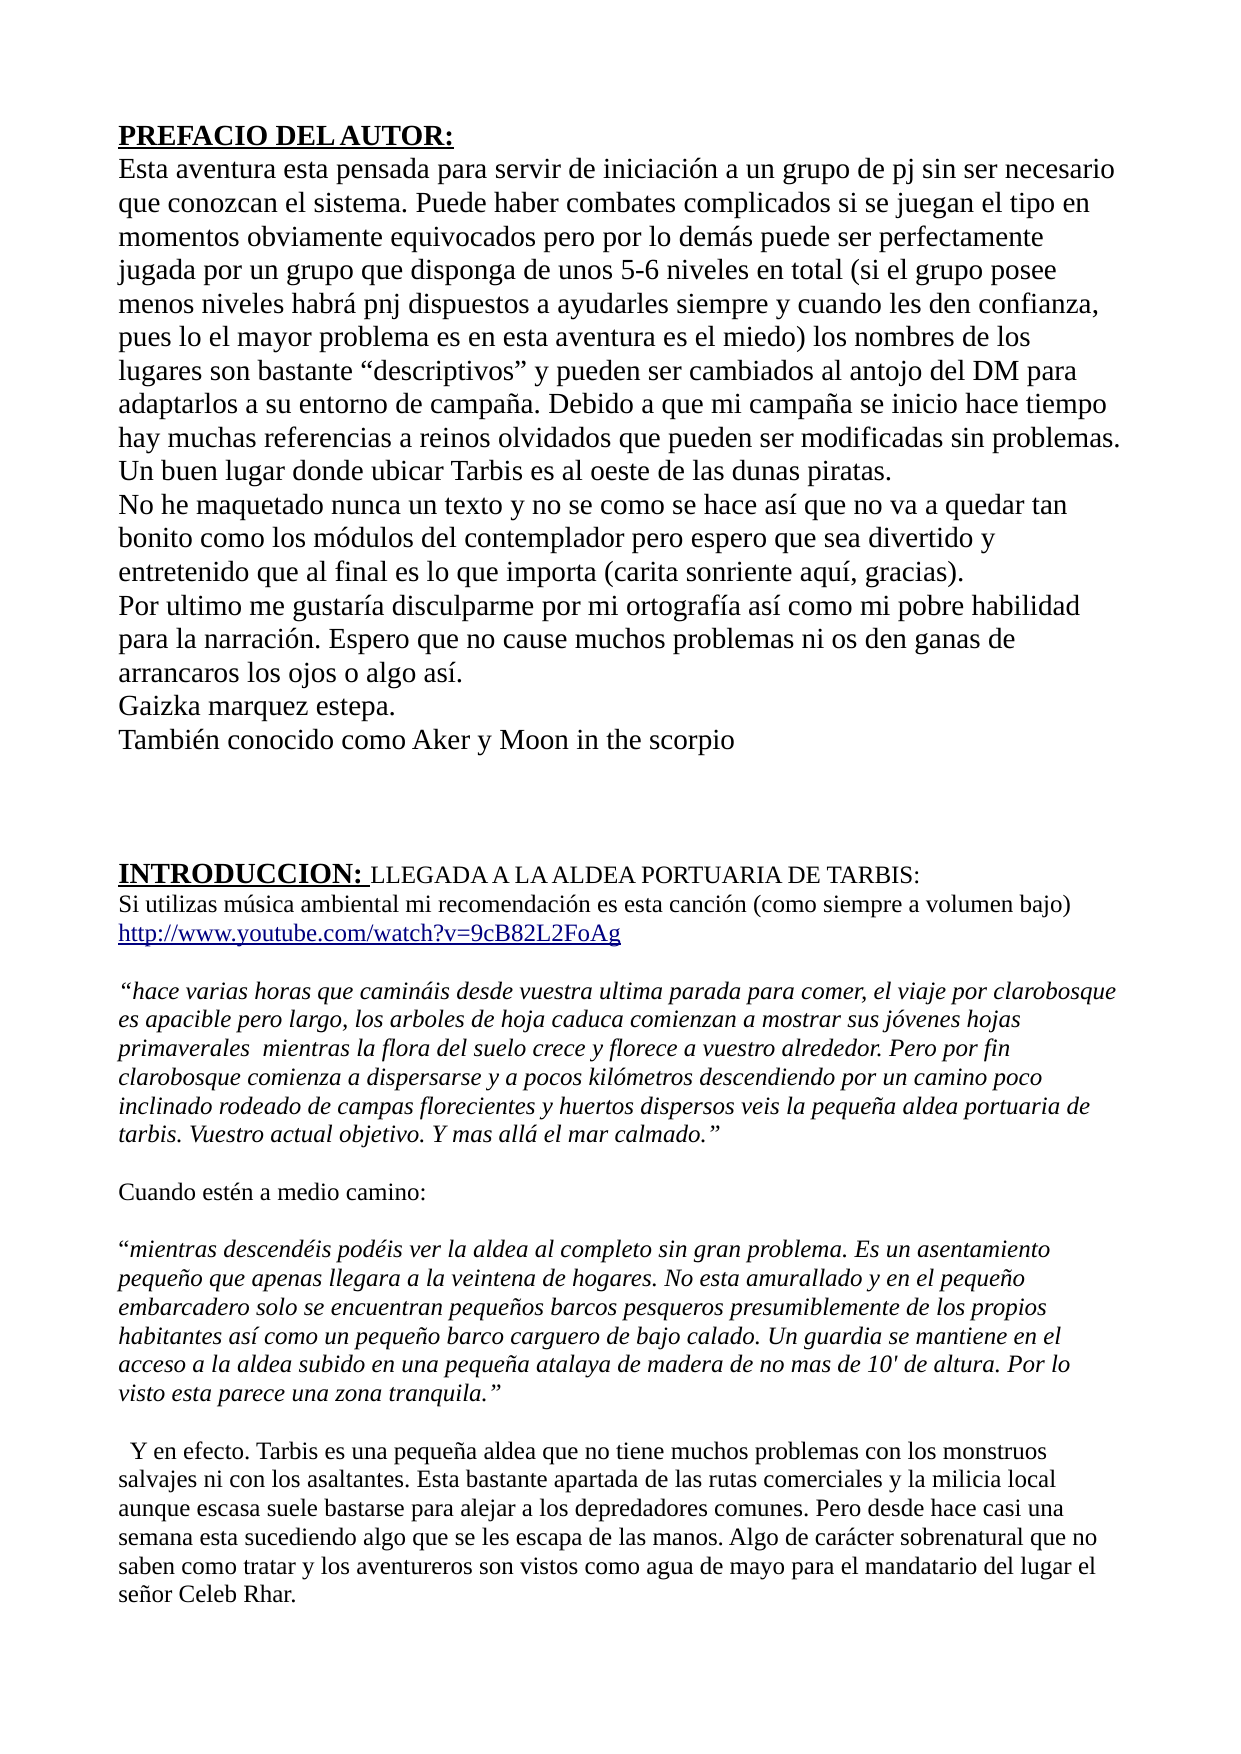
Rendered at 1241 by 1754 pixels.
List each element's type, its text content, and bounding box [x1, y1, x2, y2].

text Esta aventura esta pensada para servir de iniciación a un grupo de pj sin ser necesario que conozcan el sistema. Puede haber combates complicados si se juegan el tipo en momentos obviamente equivocados pero por lo demás puede ser perfectamente jugada por un grupo que disponga de unos 5-6 niveles en total (si el grupo posee menos niveles habrá pnj dispuestos a ayudarles siempre y cuando les den confianza, pues lo el mayor problema es en esta aventura es el miedo) los nombres de los lugares son bastante “descriptivos” y pueden ser cambiados al antojo del DM para adaptarlos a su entorno de campaña. Debido a que mi campaña se inicio hace tiempo hay muchas referencias a reinos olvidados que pueden ser modificadas sin problemas. Un buen lugar donde ubicar Tarbis es al oeste de las dunas piratas. [118, 152, 1122, 487]
text PREFACIO DEL AUTOR: [118, 118, 1122, 152]
text Si utilizas música ambiental mi recomendación es esta canción (como siempre a volumen bajo) http://www.youtube.com/watch?v=9cB82L2FoAg [118, 889, 1122, 947]
text Por ultimo me gustaría disculparme por mi ortografía así como mi pobre habilidad para la narración. Espero que no cause muchos problemas ni os den ganas de arrancaros los ojos o algo así. [118, 588, 1122, 688]
text “hace varias horas que camináis desde vuestra ultima parada para comer, el viaje por clarobosque es apacible pero largo, los arboles de hoja caduca comienzan a mostrar sus jóvenes hojas primaverales mientras la flora del suelo crece y florece a vuestro alrededor. Pero por fin clarobosque comienza a dispersarse y a pocos kilómetros descendiendo por un camino poco inclinado rodeado de campas florecientes y huertos dispersos veis la pequeña aldea portuaria de tarbis. Vuestro actual objetivo. Y mas allá el mar calmado.” [118, 976, 1122, 1148]
text INTRODUCCION: LLEGADA A LA ALDEA PORTUARIA DE TARBIS: [118, 856, 1122, 889]
text También conocido como Aker y Moon in the scorpio [118, 722, 1122, 755]
text Cuando estén a medio camino: [118, 1177, 1122, 1206]
text Gaizka marquez estepa. [118, 688, 1122, 722]
text Y en efecto. Tarbis es una pequeña aldea que no tiene muchos problemas con los monstruos salvajes ni con los asaltantes. Esta bastante apartada de las rutas comerciales y la milicia local aunque escasa suele bastarse para alejar a los depredadores comunes. Pero desde hace casi una semana esta sucediendo algo que se les escapa de las manos. Algo de carácter sobrenatural que no saben como tratar y los aventureros son vistos como agua de mayo para el mandatario del lugar el señor Celeb Rhar. [118, 1436, 1122, 1608]
text “mientras descendéis podéis ver la aldea al completo sin gran problema. Es un asentamiento pequeño que apenas llegara a la veintena de hogares. No esta amurallado y en el pequeño embarcadero solo se encuentran pequeños barcos pesqueros presumiblemente de los propios habitantes así como un pequeño barco carguero de bajo calado. Un guardia se mantiene en el acceso a la aldea subido en una pequeña atalaya de madera de no mas de 10' de altura. Por lo visto esta parece una zona tranquila.” [118, 1234, 1122, 1407]
text No he maquetado nunca un texto y no se como se hace así que no va a quedar tan bonito como los módulos del contemplador pero espero que sea divertido y entretenido que al final es lo que importa (carita sonriente aquí, gracias). [118, 487, 1122, 588]
